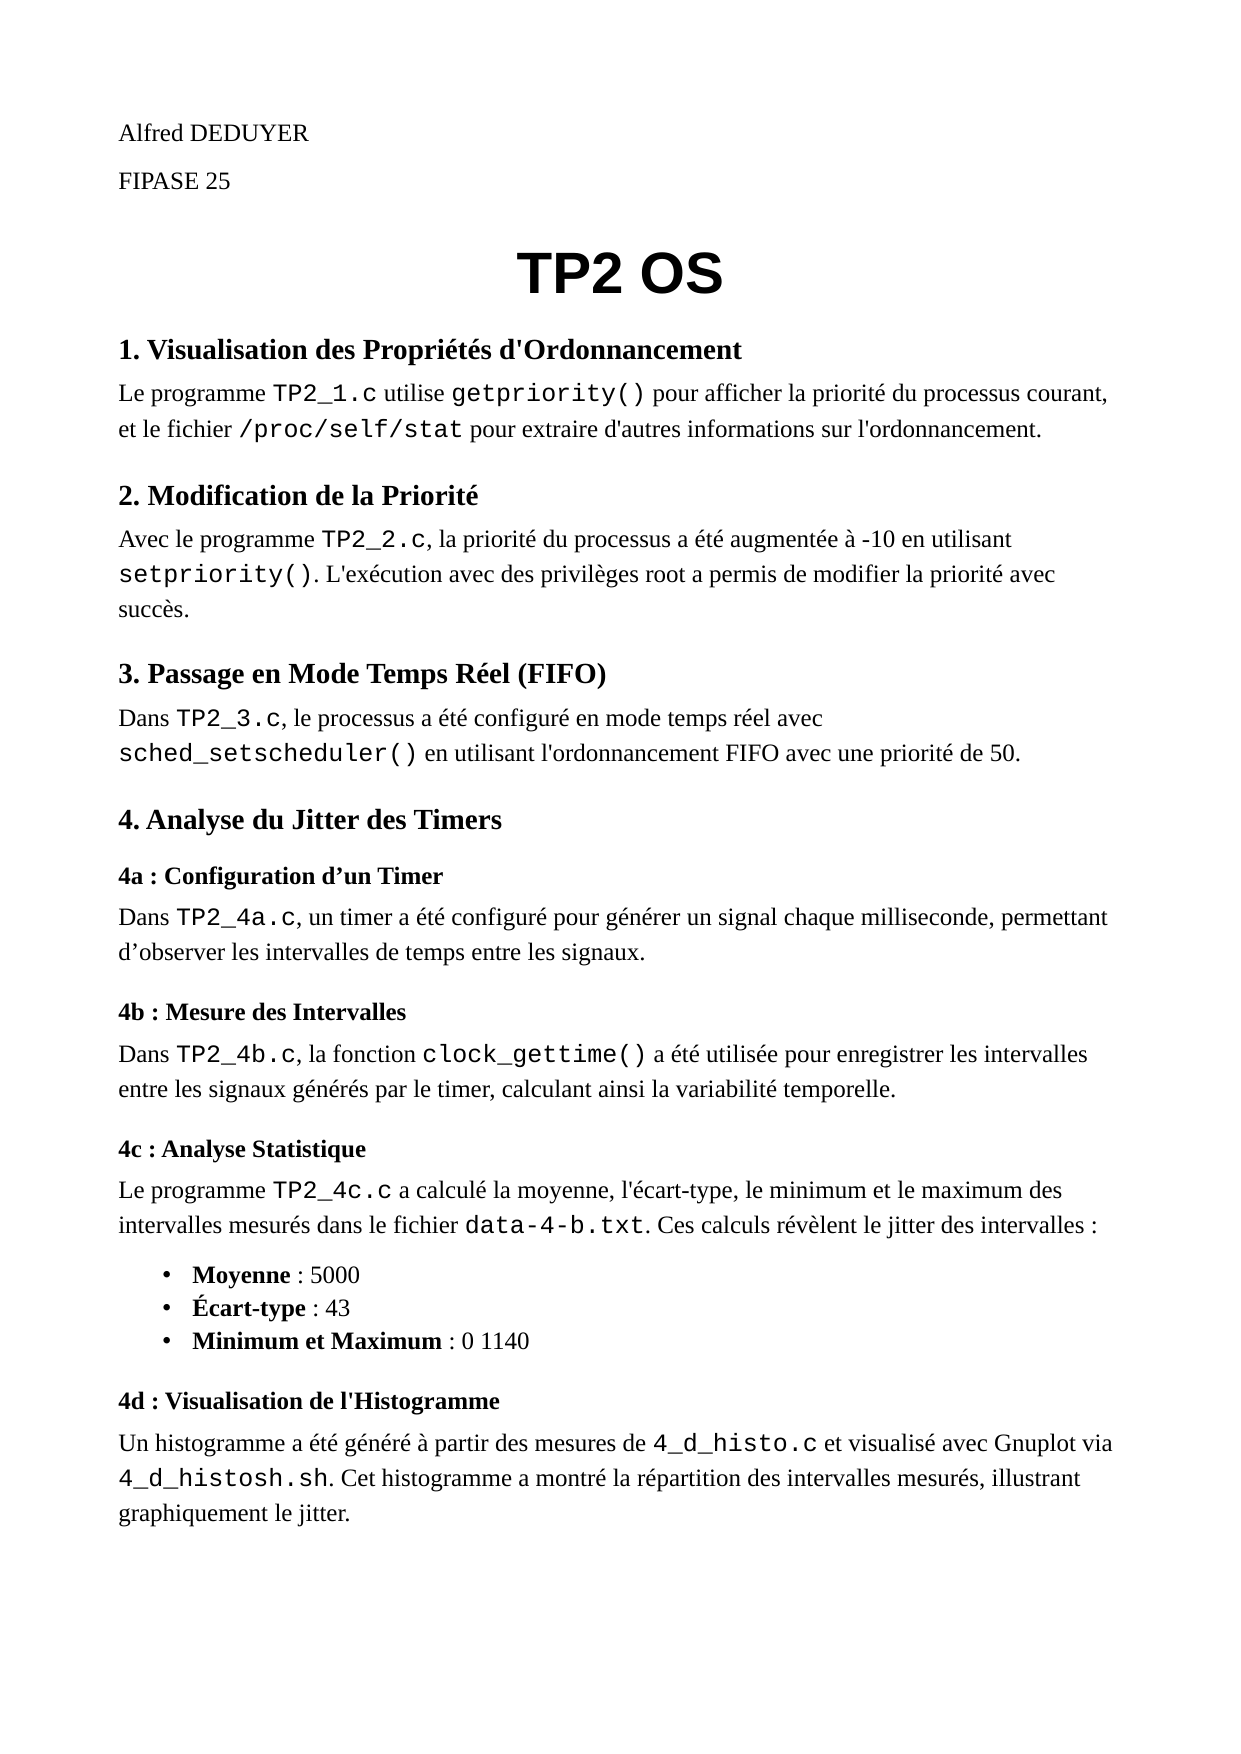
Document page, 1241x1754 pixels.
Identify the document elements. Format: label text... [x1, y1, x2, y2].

subtitle 4a : Configuration d’un Timer [118, 861, 1122, 890]
text Dans TP2_3.c, le processus a été configuré en mode temps réel avec sched_setscheduler() en utilisant l'ordonnancement FIFO avec une priorité de 50. [118, 703, 1122, 769]
list Écart-type : 43 [162, 1293, 1122, 1322]
subtitle 4. Analyse du Jitter des Timers [118, 802, 1122, 836]
subtitle 3. Passage en Mode Temps Réel (FIFO) [118, 657, 1122, 690]
text Avec le programme TP2_2.c, la priorité du processus a été augmentée à -10 en utilisant setpriority(). L'exécution avec des privilèges root a permis de modifier la priorité avec succès. [118, 524, 1122, 623]
subtitle 4d : Visualisation de l'Histogramme [118, 1386, 1122, 1415]
subtitle 1. Visualisation des Propriétés d'Ordonnancement [118, 332, 1122, 366]
list Moyenne : 5000 [162, 1260, 1122, 1289]
text Le programme TP2_4c.c a calculé la moyenne, l'écart-type, le minimum et le maximum des intervalles mesurés dans le fichier data-4-b.txt. Ces calculs révèlent le jitter des intervalles : [118, 1175, 1122, 1241]
list Minimum et Maximum : 0 1140 [162, 1326, 1122, 1355]
title TP2 OS [118, 238, 1122, 305]
subtitle 4b : Mesure des Intervalles [118, 997, 1122, 1026]
text Le programme TP2_1.c utilise getpriority() pour afficher la priorité du processus courant, et le fichier /proc/self/stat pour extraire d'autres informations sur l'ordonnancement. [118, 378, 1122, 444]
subtitle 4c : Analyse Statistique [118, 1134, 1122, 1163]
text Dans TP2_4b.c, la fonction clock_gettime() a été utilisée pour enregistrer les intervalles entre les signaux générés par le timer, calculant ainsi la variabilité temporelle. [118, 1039, 1122, 1102]
text Alfred DEDUYER [118, 118, 1122, 147]
subtitle 2. Modification de la Priorité [118, 478, 1122, 512]
text FIPASE 25 [118, 166, 1122, 194]
text Dans TP2_4a.c, un timer a été configuré pour générer un signal chaque milliseconde, permettant d’observer les intervalles de temps entre les signaux. [118, 902, 1122, 966]
text Un histogramme a été généré à partir des mesures de 4_d_histo.c et visualisé avec Gnuplot via 4_d_histosh.sh. Cet histogramme a montré la répartition des intervalles mesurés, illustrant graphiquement le jitter. [118, 1428, 1122, 1527]
